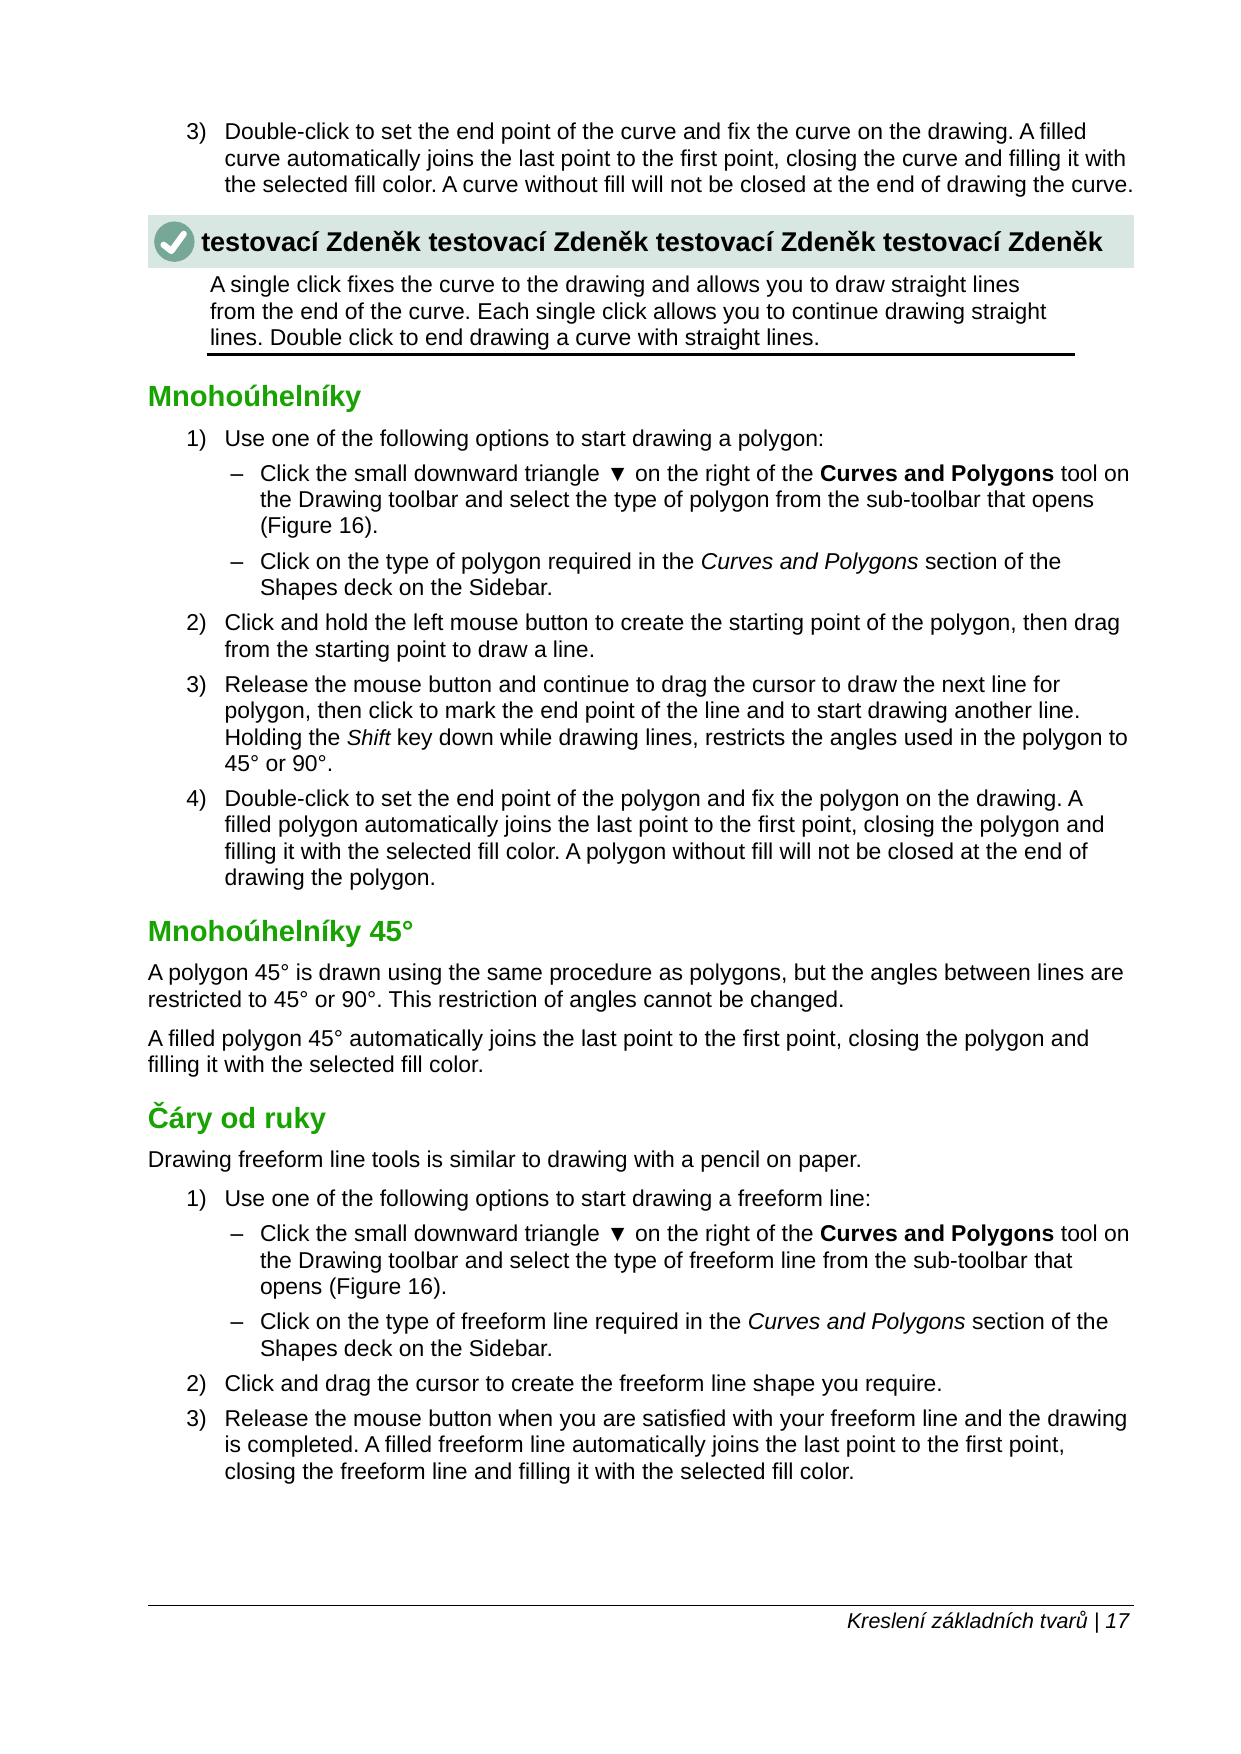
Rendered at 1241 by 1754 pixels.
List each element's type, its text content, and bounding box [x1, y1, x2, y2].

list Click and hold the left mouse button to create the starting point of the polygon, then drag from the starting point to draw a line. [207, 609, 1134, 662]
list Use one of the following options to start drawing a freeform line: [207, 1185, 1134, 1211]
list Double-click to set the end point of the polygon and fix the polygon on the drawing. A filled polygon automatically joins the last point to the first point, closing the polygon and filling it with the selected fill color. A polygon without fill will not be closed at the end of drawing the polygon. [207, 785, 1134, 890]
list Click the small downward triangle ▼ on the right of the Curves and Polygons tool on the Drawing toolbar and select the type of polygon from the sub-toolbar that opens (Figure 16). [230, 460, 1134, 539]
list Click on the type of polygon required in the Curves and Polygons section of the Shapes deck on the Sidebar. [230, 548, 1134, 600]
text A filled polygon 45° automatically joins the last point to the first point, closing the polygon and filling it with the selected fill color. [148, 1024, 1134, 1077]
subtitle testovací Zdeněk testovací Zdeněk testovací Zdeněk testovací Zdeněk [148, 215, 1134, 268]
list Click and drag the cursor to create the freeform line shape you require. [207, 1370, 1134, 1396]
list Click on the type of freeform line required in the Curves and Polygons section of the Shapes deck on the Sidebar. [230, 1308, 1134, 1361]
text Drawing freeform line tools is similar to drawing with a pencil on paper. [148, 1146, 1134, 1173]
text A single click fixes the curve to the drawing and allows you to draw straight lines from the end of the curve. Each single click allows you to continue drawing straight lines. Double click to end drawing a curve with straight lines. [207, 268, 1075, 353]
list Double-click to set the end point of the curve and fix the curve on the drawing. A filled curve automatically joins the last point to the first point, closing the curve and filling it with the selected fill color. A curve without fill will not be closed at the end of drawing the curve. [207, 118, 1134, 197]
subtitle Čáry od ruky [148, 1101, 1134, 1134]
list Release the mouse button when you are satisfied with your freeform line and the drawing is completed. A filled freeform line automatically joins the last point to the first point, closing the freeform line and filling it with the selected fill color. [207, 1405, 1134, 1484]
text A polygon 45° is drawn using the same procedure as polygons, but the angles between lines are restricted to 45° or 90°. This restriction of angles cannot be changed. [148, 959, 1134, 1012]
subtitle Mnohoúhelníky [148, 379, 1134, 413]
list Click the small downward triangle ▼ on the right of the Curves and Polygons tool on the Drawing toolbar and select the type of freeform line from the sub-toolbar that opens (Figure 16). [230, 1220, 1134, 1299]
list Use one of the following options to start drawing a polygon: [207, 424, 1134, 451]
list Release the mouse button and continue to drag the cursor to draw the next line for polygon, then click to mark the end point of the line and to start drawing another line. Holding the Shift key down while drawing lines, restricts the angles used in the polygon to 45° or 90°. [207, 671, 1134, 776]
subtitle Mnohoúhelníky 45° [148, 914, 1134, 948]
